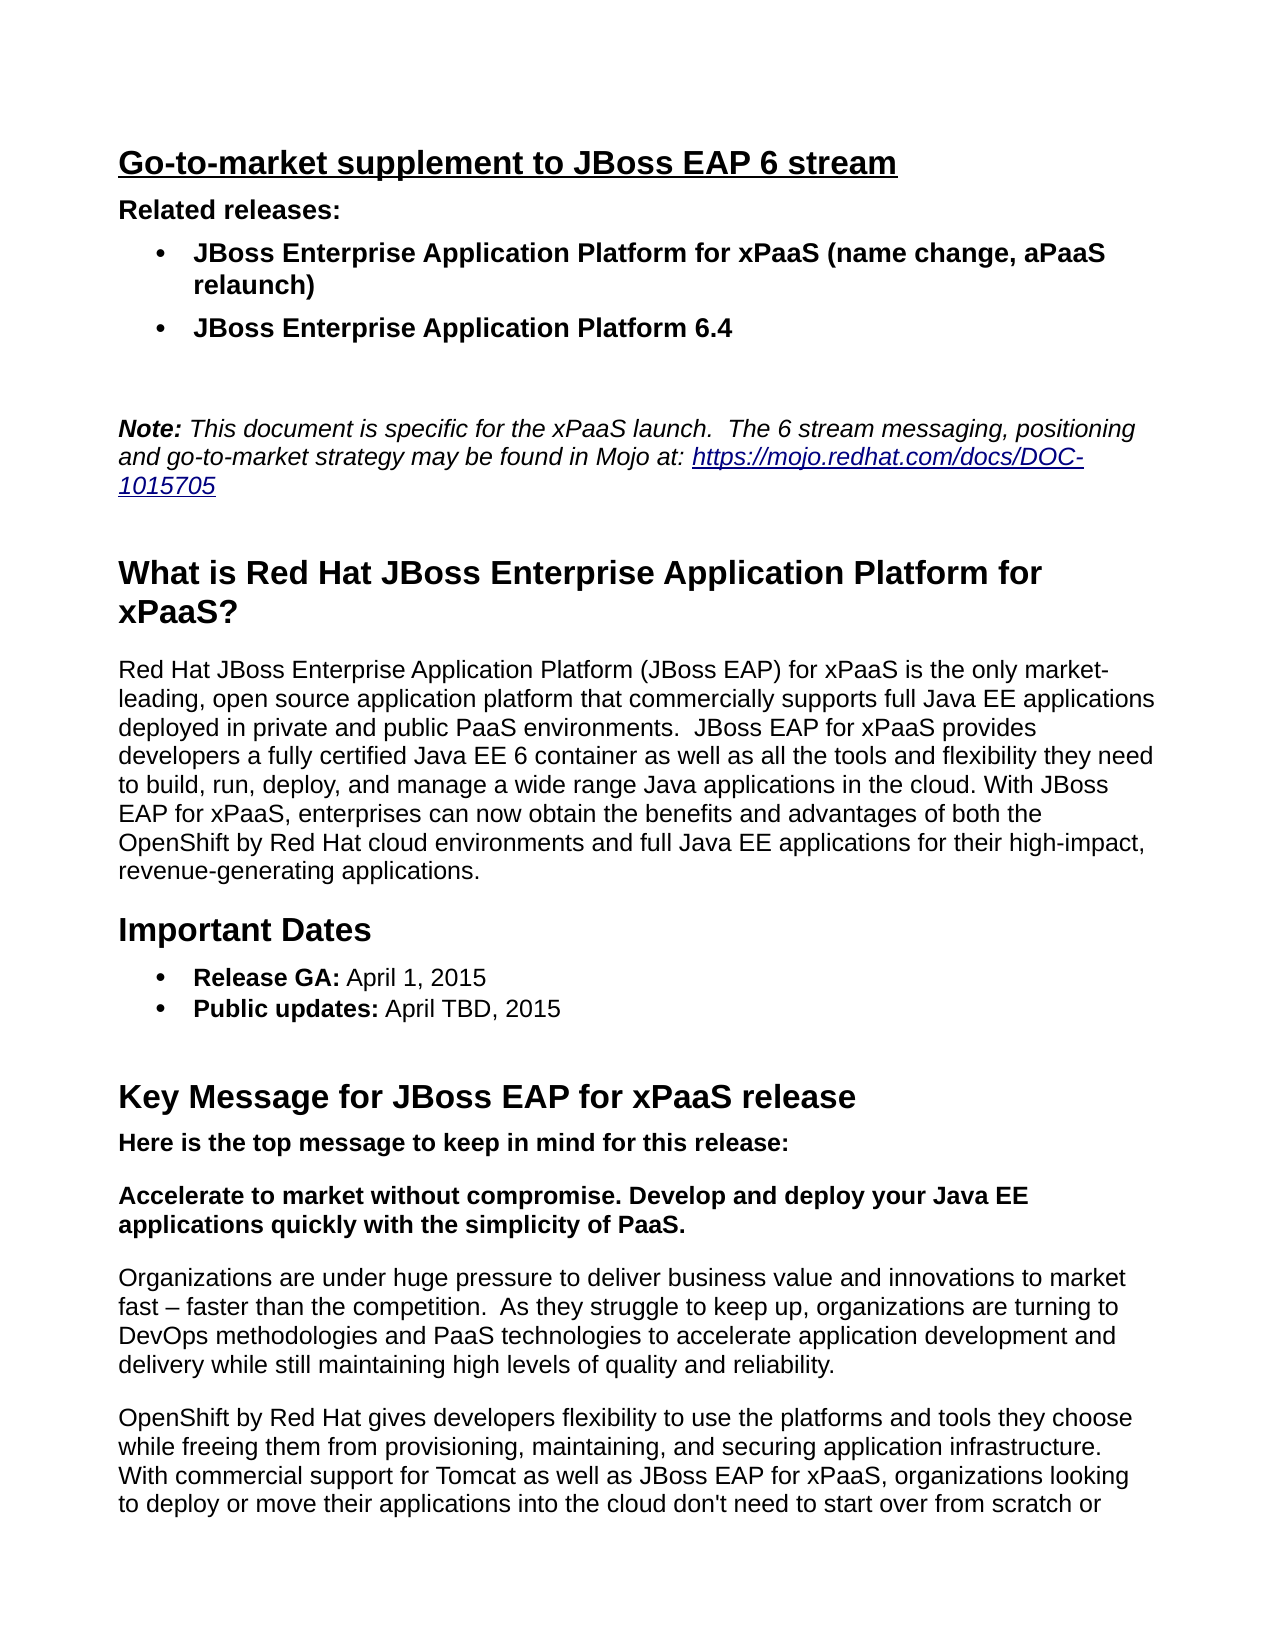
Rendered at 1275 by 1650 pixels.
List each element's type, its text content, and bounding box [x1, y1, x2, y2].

text Here is the top message to keep in mind for this release: [118, 1128, 1157, 1156]
subtitle What is Red Hat JBoss Enterprise Application Platform for xPaaS? [118, 553, 1157, 630]
subtitle Organizations are under huge pressure to deliver business value and innovations to market fast – faster than the competition. As they struggle to keep up, organizations are turning to DevOps methodologies and PaaS technologies to accelerate application development and delivery while still maintaining high levels of quality and reliability. [118, 1263, 1157, 1378]
subtitle OpenShift by Red Hat gives developers flexibility to use the platforms and tools they choose while freeing them from provisioning, maintaining, and securing application infrastructure. With commercial support for Tomcat as well as JBoss EAP for xPaaS, organizations looking to deploy or move their applications into the cloud don't need to start over from scratch or [118, 1403, 1157, 1518]
list Release GA: April 1, 2015 [156, 961, 1157, 992]
list JBoss Enterprise Application Platform 6.4 [156, 312, 1157, 344]
subtitle Related releases: [118, 194, 1157, 225]
text Note: This document is specific for the xPaaS launch. The 6 stream messaging, positioning and go-to-market strategy may be found in Mojo at: https://mojo.redhat.com/docs/DOC-1015705 [118, 414, 1157, 500]
subtitle Important Dates [118, 910, 1157, 948]
subtitle Key Message for JBoss EAP for xPaaS release [118, 1077, 1157, 1115]
subtitle Go-to-market supplement to JBoss EAP 6 stream [118, 143, 1157, 181]
list Public updates: April TBD, 2015 [156, 992, 1157, 1023]
subtitle Accelerate to market without compromise. Develop and deploy your Java EE applications quickly with the simplicity of PaaS. [118, 1181, 1157, 1239]
subtitle JBoss Enterprise Application Platform for xPaaS (name change, aPaaS relaunch) [156, 237, 1157, 300]
subtitle Red Hat JBoss Enterprise Application Platform (JBoss EAP) for xPaaS is the only market-leading, open source application platform that commercially supports full Java EE applications deployed in private and public PaaS environments. JBoss EAP for xPaaS provides developers a fully certified Java EE 6 container as well as all the tools and flexibility they need to build, run, deploy, and manage a wide range Java applications in the cloud. With JBoss EAP for xPaaS, enterprises can now obtain the benefits and advantages of both the OpenShift by Red Hat cloud environments and full Java EE applications for their high-impact, revenue-generating applications. [118, 655, 1157, 885]
